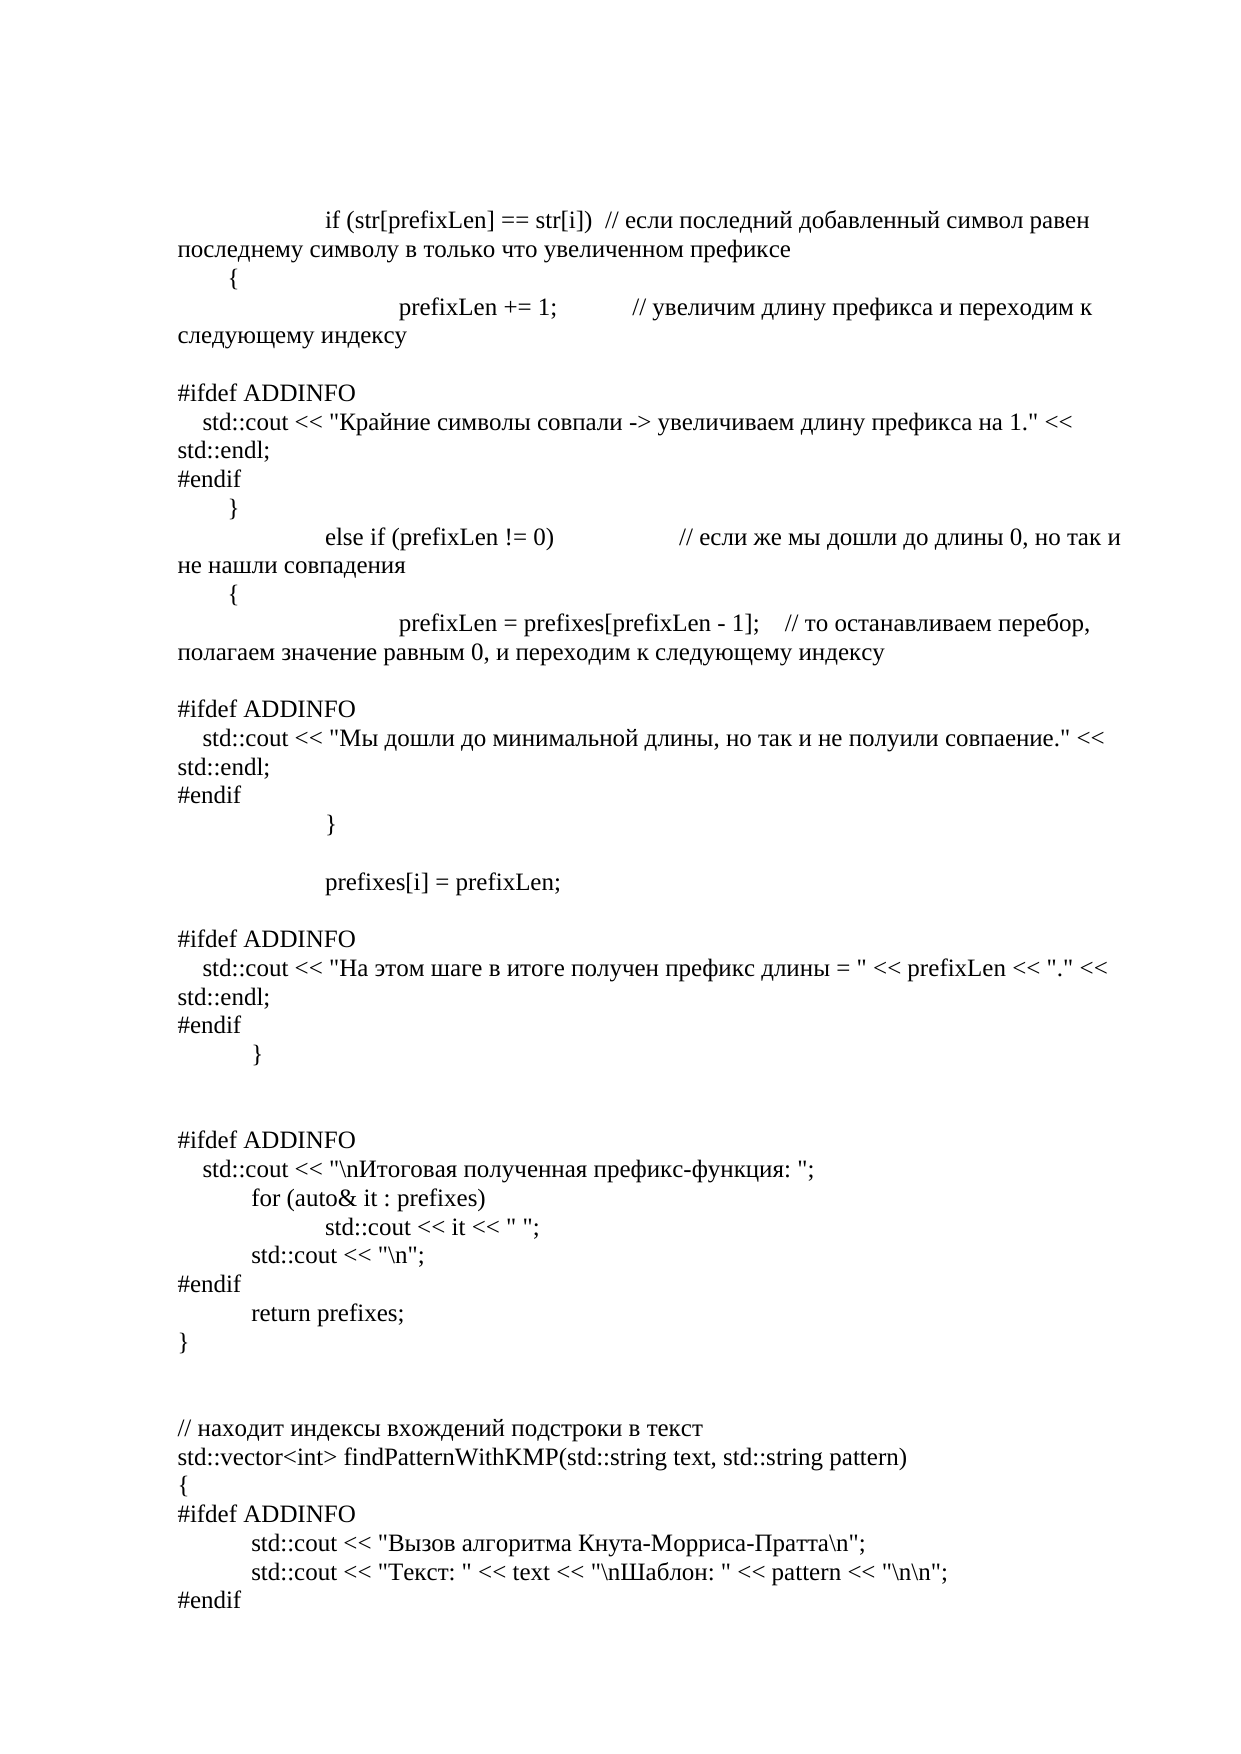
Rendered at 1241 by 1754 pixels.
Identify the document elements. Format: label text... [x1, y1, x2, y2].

text if (str[prefixLen] == str[i]) // если последний добавленный символ равен последнему символу в только что увеличенном префиксе [177, 206, 1152, 263]
text #ifdef ADDINFO [177, 694, 1152, 723]
text std::cout << "Мы дошли до минимальной длины, но так и не полуили совпаение." << std::endl; [177, 723, 1152, 781]
text #endif [177, 1586, 1152, 1614]
text std::cout << "Вызов алгоритма Кнута-Морриса-Пратта\n"; [177, 1528, 1152, 1557]
text return prefixes; [177, 1298, 1152, 1327]
text } [177, 1039, 1152, 1068]
text prefixLen += 1; // увеличим длину префикса и переходим к следующему индексу [177, 292, 1152, 349]
text { [177, 579, 1152, 608]
text std::cout << "Текст: " << text << "\nШаблон: " << pattern << "\n\n"; [177, 1557, 1152, 1586]
text std::vector<int> findPatternWithKMP(std::string text, std::string pattern) [177, 1442, 1152, 1471]
text { [177, 263, 1152, 292]
text std::cout << "\n"; [177, 1241, 1152, 1269]
text #ifdef ADDINFO [177, 924, 1152, 953]
text #ifdef ADDINFO [177, 378, 1152, 407]
text #endif [177, 464, 1152, 493]
text // находит индексы вхождений подстроки в текст [177, 1413, 1152, 1442]
text } [177, 493, 1152, 522]
text prefixLen = prefixes[prefixLen - 1]; // то останавливаем перебор, полагаем значение равным 0, и переходим к следующему индексу [177, 608, 1152, 666]
text #ifdef ADDINFO [177, 1499, 1152, 1528]
text for (auto& it : prefixes) [177, 1183, 1152, 1212]
text prefixes[i] = prefixLen; [177, 867, 1152, 896]
text std::cout << "Крайние символы совпали -> увеличиваем длину префикса на 1." << std::endl; [177, 407, 1152, 464]
text } [177, 809, 1152, 838]
text std::cout << it << " "; [177, 1212, 1152, 1241]
text } [177, 1327, 1152, 1356]
text std::cout << "На этом шаге в итоге получен префикс длины = " << prefixLen << "." << std::endl; [177, 953, 1152, 1011]
text #endif [177, 1269, 1152, 1298]
text { [177, 1471, 1152, 1499]
text #endif [177, 1011, 1152, 1039]
text std::cout << "\nИтоговая полученная префикс-функция: "; [177, 1154, 1152, 1183]
text #endif [177, 781, 1152, 809]
text else if (prefixLen != 0) // если же мы дошли до длины 0, но так и не нашли совпадения [177, 522, 1152, 579]
text #ifdef ADDINFO [177, 1126, 1152, 1154]
